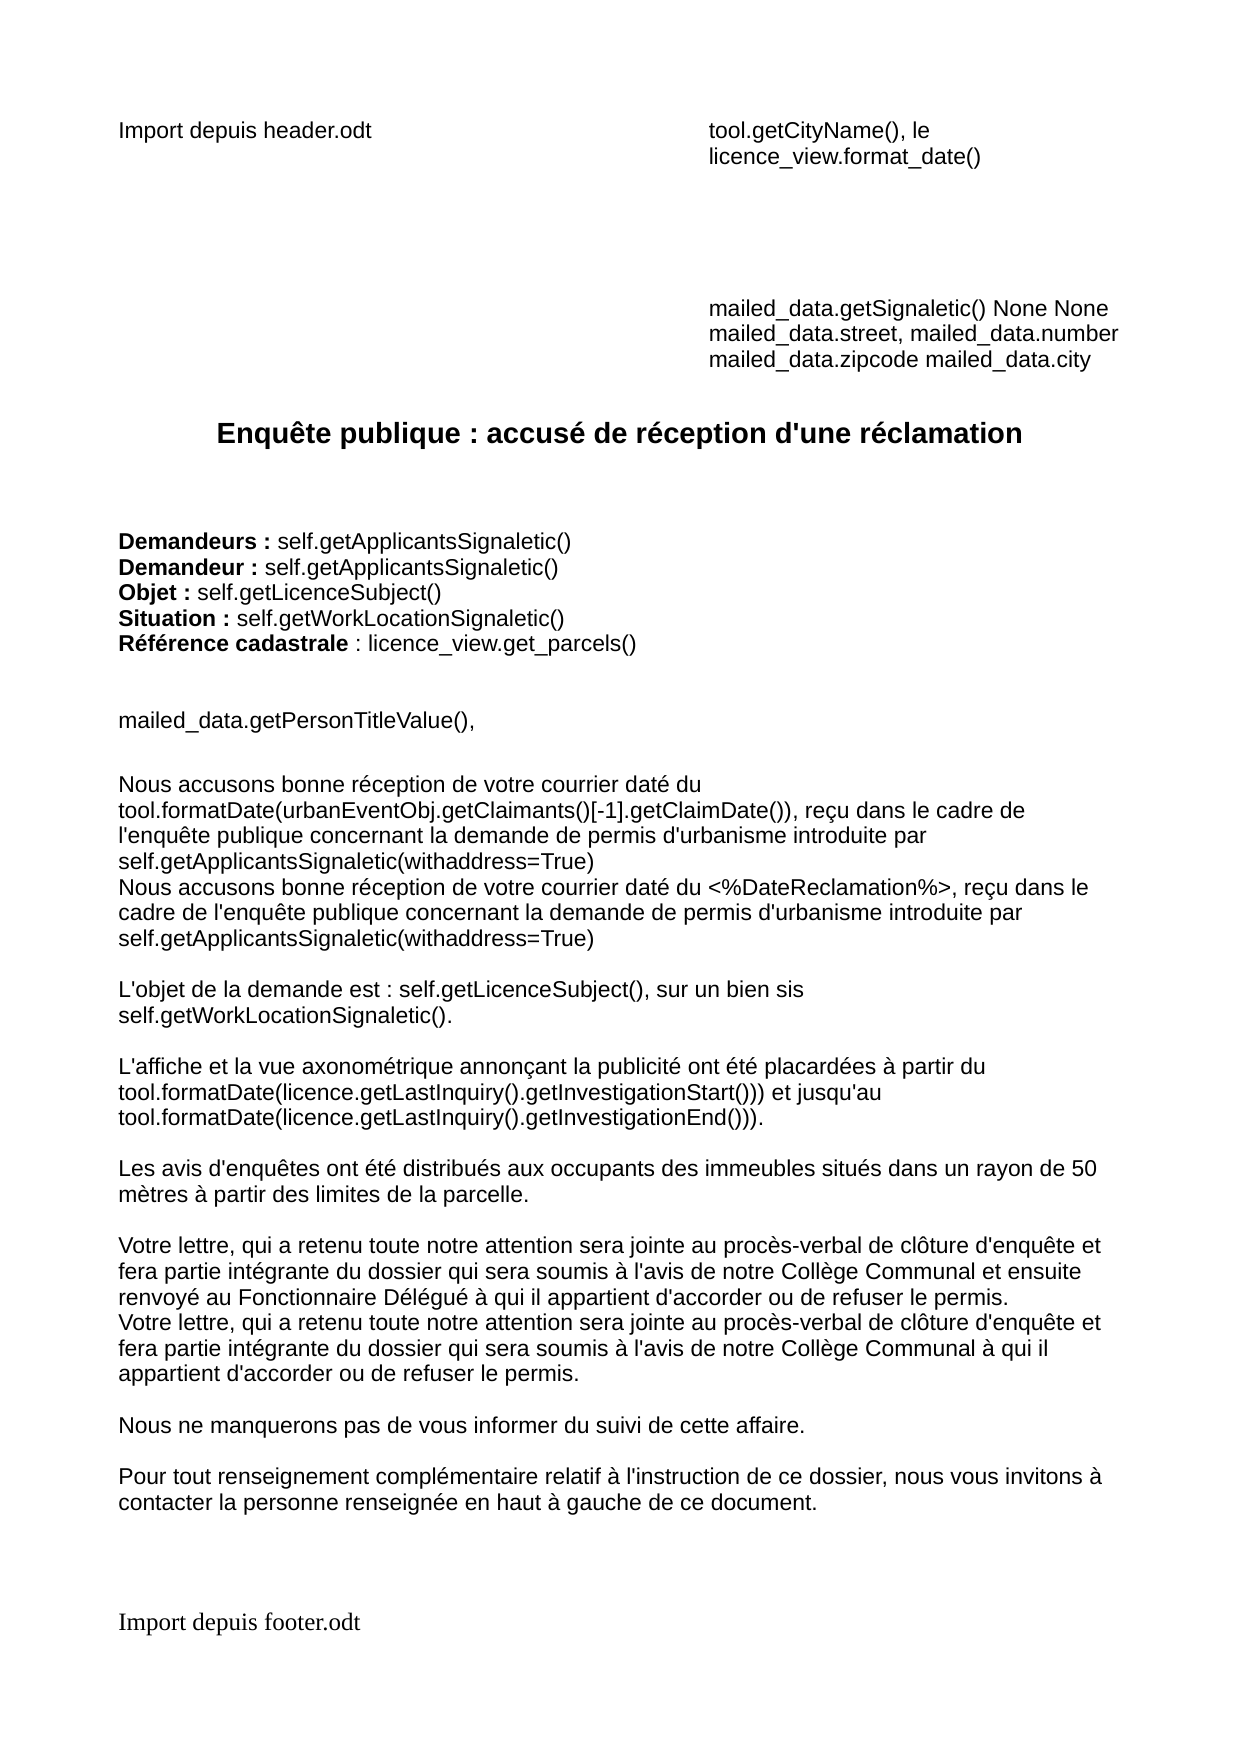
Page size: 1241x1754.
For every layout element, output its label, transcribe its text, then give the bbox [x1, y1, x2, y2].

text Nous accusons bonne réception de votre courrier daté du <%DateReclamation%>, reçu dans le cadre de l'enquête publique concernant la demande de permis d'urbanisme introduite par self.getApplicantsSignaletic(withaddress=True) [118, 874, 1122, 951]
text Demandeur : self.getApplicantsSignaletic() [118, 554, 1122, 580]
text Référence cadastrale : licence_view.get_parcels() [118, 631, 1122, 657]
table_header Import depuis header.odt [118, 118, 708, 384]
text Demandeurs : self.getApplicantsSignaletic() [118, 529, 1122, 554]
text Objet : self.getLicenceSubject() [118, 580, 1122, 606]
text Votre lettre, qui a retenu toute notre attention sera jointe au procès-verbal de clôture d'enquête et fera partie intégrante du dossier qui sera soumis à l'avis de notre Collège Communal et ensuite renvoyé au Fonctionnaire Délégué à qui il appartient d'accorder ou de refuser le permis. [118, 1233, 1122, 1310]
text Les avis d'enquêtes ont été distribués aux occupants des immeubles situés dans un rayon de 50 mètres à partir des limites de la parcelle. [118, 1156, 1122, 1207]
title Enquête publique : accusé de réception d'une réclamation [118, 417, 1122, 449]
table_header tool.getCityName(), le licence_view.format_date() mailed_data.getSignaletic() None None mailed_data.street, mailed_data.number mailed_data.zipcode mailed_data.city [709, 118, 1128, 384]
text Pour tout renseignement complémentaire relatif à l'instruction de ce dossier, nous vous invitons à contacter la personne renseignée en haut à gauche de ce document. [118, 1464, 1122, 1515]
text mailed_data.getPersonTitleValue(), [118, 708, 1122, 734]
text L'affiche et la vue axonométrique annonçant la publicité ont été placardées à partir du tool.formatDate(licence.getLastInquiry().getInvestigationStart())) et jusqu'au tool.formatDate(licence.getLastInquiry().getInvestigationEnd())). [118, 1054, 1122, 1131]
text L'objet de la demande est : self.getLicenceSubject(), sur un bien sis self.getWorkLocationSignaletic(). [118, 977, 1122, 1028]
text Situation : self.getWorkLocationSignaletic() [118, 606, 1122, 631]
text Nous accusons bonne réception de votre courrier daté du tool.formatDate(urbanEventObj.getClaimants()[-1].getClaimDate()), reçu dans le cadre de l'enquête publique concernant la demande de permis d'urbanisme introduite par self.getApplicantsSignaletic(withaddress=True) [118, 772, 1122, 874]
text Votre lettre, qui a retenu toute notre attention sera jointe au procès-verbal de clôture d'enquête et fera partie intégrante du dossier qui sera soumis à l'avis de notre Collège Communal à qui il appartient d'accorder ou de refuser le permis. [118, 1310, 1122, 1387]
text Nous ne manquerons pas de vous informer du suivi de cette affaire. [118, 1412, 1122, 1438]
